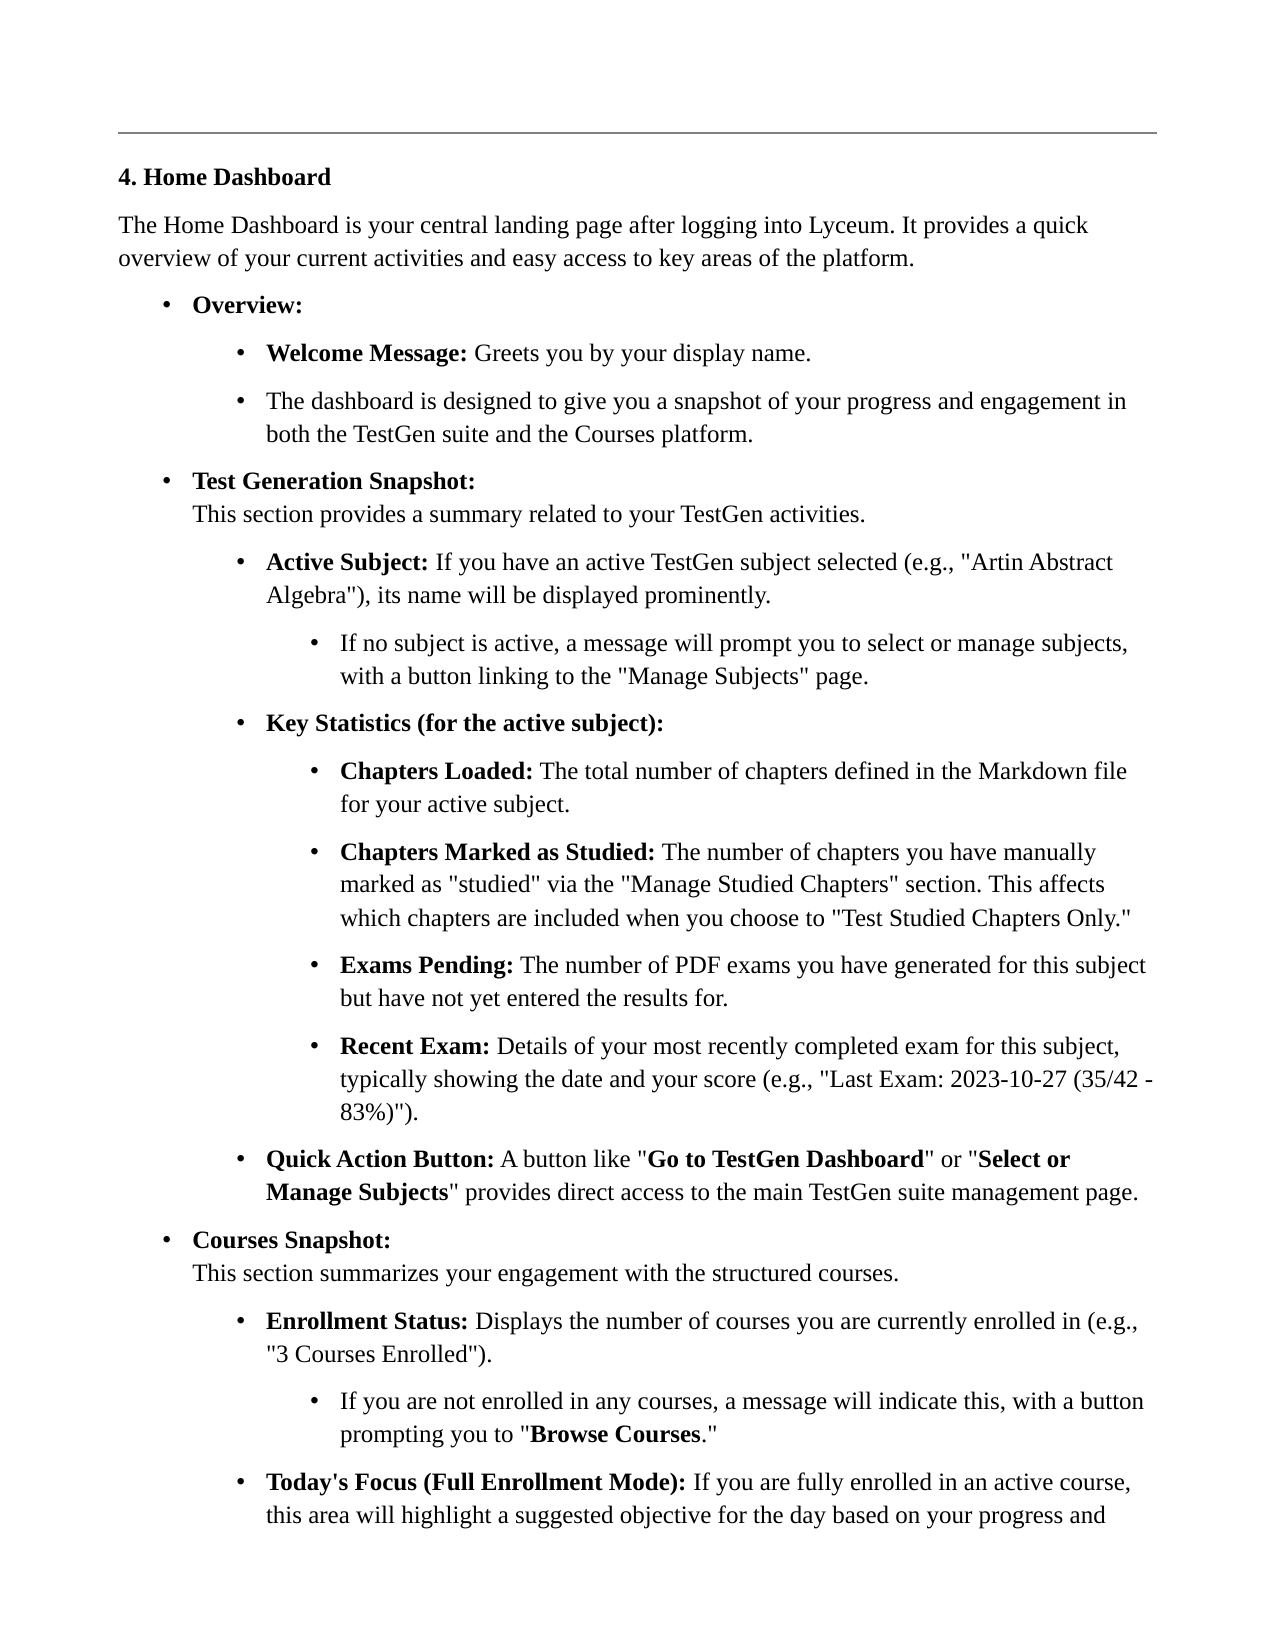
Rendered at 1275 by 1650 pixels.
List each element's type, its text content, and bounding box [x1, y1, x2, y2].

text 4. Home Dashboard [118, 162, 1157, 191]
list Chapters Marked as Studied: The number of chapters you have manually marked as "studied" via the "Manage Studied Chapters" section. This affects which chapters are included when you choose to "Test Studied Chapters Only." [310, 837, 1157, 931]
list Enrollment Status: Displays the number of courses you are currently enrolled in (e.g., "3 Courses Enrolled"). [236, 1306, 1157, 1367]
list Overview: [162, 291, 1157, 319]
list Welcome Message: Greets you by your display name. [236, 338, 1157, 367]
list Today's Focus (Full Enrollment Mode): If you are fully enrolled in an active course, this area will highlight a suggested objective for the day based on your progress and [236, 1467, 1157, 1529]
list Courses Snapshot: This section summarizes your engagement with the structured courses. [162, 1225, 1157, 1287]
list If no subject is active, a message will prompt you to select or manage subjects, with a button linking to the "Manage Subjects" page. [310, 628, 1157, 689]
list Test Generation Snapshot: This section provides a summary related to your TestGen activities. [162, 466, 1157, 528]
list Exams Pending: The number of PDF exams you have generated for this subject but have not yet entered the results for. [310, 950, 1157, 1012]
list Quick Action Button: A button like "Go to TestGen Dashboard" or "Select or Manage Subjects" provides direct access to the main TestGen suite management page. [236, 1144, 1157, 1206]
text The Home Dashboard is your central landing page after logging into Lyceum. It provides a quick overview of your current activities and easy access to key areas of the platform. [118, 210, 1157, 272]
list If you are not enrolled in any courses, a message will indicate this, with a button prompting you to "Browse Courses." [310, 1386, 1157, 1448]
list Chapters Loaded: The total number of chapters defined in the Markdown file for your active subject. [310, 756, 1157, 818]
list Active Subject: If you have an active TestGen subject selected (e.g., "Artin Abstract Algebra"), its name will be displayed prominently. [236, 547, 1157, 609]
list The dashboard is designed to give you a snapshot of your progress and engagement in both the TestGen suite and the Courses platform. [236, 386, 1157, 448]
list Key Statistics (for the active subject): [236, 708, 1157, 737]
list Recent Exam: Details of your most recently completed exam for this subject, typically showing the date and your score (e.g., "Last Exam: 2023-10-27 (35/42 - 83%)"). [310, 1031, 1157, 1126]
